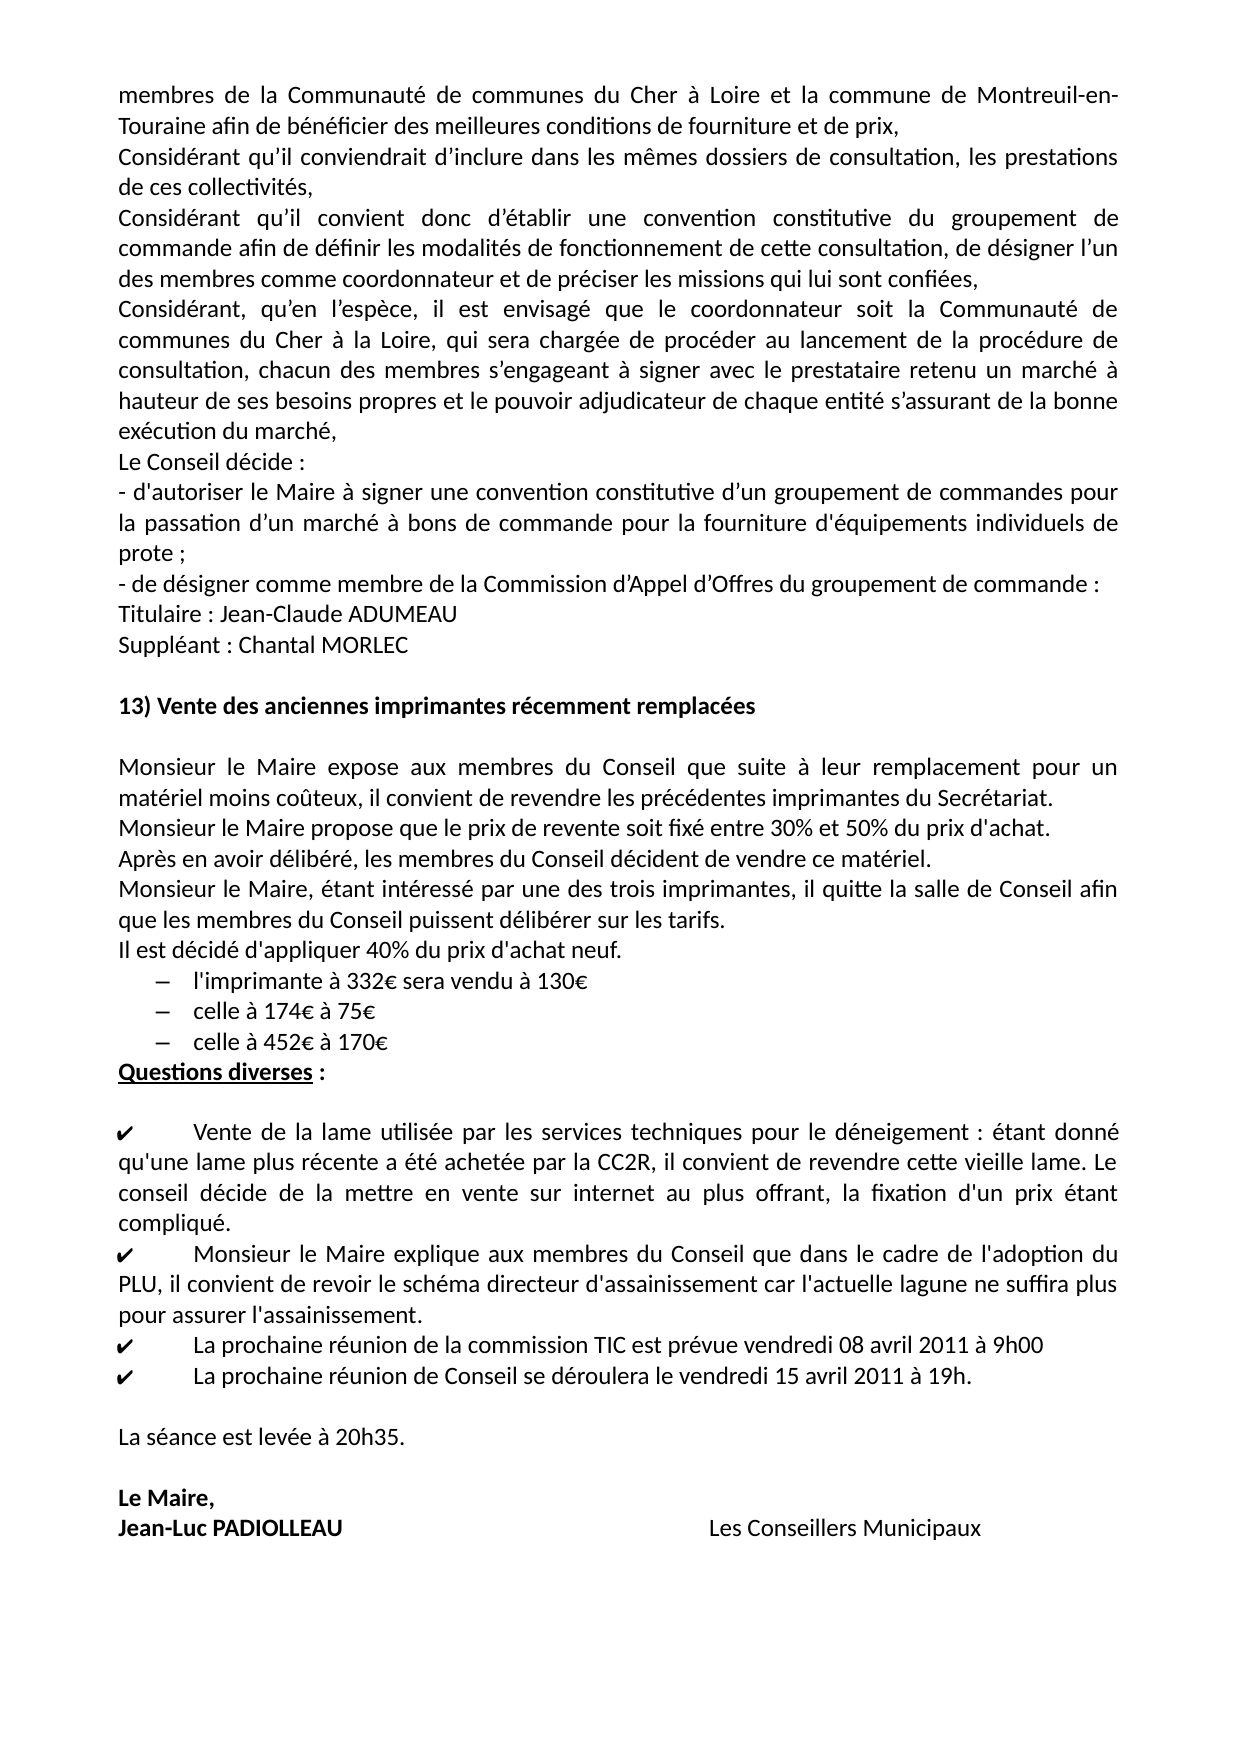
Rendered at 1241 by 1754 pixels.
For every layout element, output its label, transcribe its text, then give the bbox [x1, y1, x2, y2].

text Considérant qu’il convient donc d’établir une convention constitutive du groupement de commande afin de définir les modalités de fonctionnement de cette consultation, de désigner l’un des membres comme coordonnateur et de préciser les missions qui lui sont confiées, [118, 202, 1120, 293]
text La séance est levée à 20h35. [118, 1421, 1120, 1451]
text Le Maire, [118, 1482, 1120, 1512]
list celle à 174€ à 75€ [156, 995, 1120, 1026]
text Considérant qu’il conviendrait d’inclure dans les mêmes dossiers de consultation, les prestations de ces collectivités, [118, 141, 1120, 202]
text Il est décidé d'appliquer 40% du prix d'achat neuf. [118, 934, 1120, 965]
list celle à 452€ à 170€ [156, 1026, 1120, 1056]
list Monsieur le Maire explique aux membres du Conseil que dans le cadre de l'adoption du PLU, il convient de revoir le schéma directeur d'assainissement car l'actuelle lagune ne suffira plus pour assurer l'assainissement. [117, 1238, 1120, 1329]
list l'imprimante à 332€ sera vendu à 130€ [156, 965, 1120, 995]
text - de désigner comme membre de la Commission d’Appel d’Offres du groupement de commande : [118, 568, 1120, 598]
text Monsieur le Maire propose que le prix de revente soit fixé entre 30% et 50% du prix d'achat. [118, 812, 1120, 843]
text Suppléant : Chantal MORLEC [118, 629, 1120, 659]
text Jean-Luc PADIOLLEAU Les Conseillers Municipaux [118, 1512, 1120, 1543]
list Vente de la lame utilisée par les services techniques pour le déneigement : étant donné qu'une lame plus récente a été achetée par la CC2R, il convient de revendre cette vieille lame. Le conseil décide de la mettre en vente sur internet au plus offrant, la fixation d'un prix étant compliqué. [117, 1116, 1120, 1238]
text Après en avoir délibéré, les membres du Conseil décident de vendre ce matériel. [118, 843, 1120, 873]
text Titulaire : Jean-Claude ADUMEAU [118, 598, 1120, 629]
text 13) Vente des anciennes imprimantes récemment remplacées [118, 690, 1120, 721]
list La prochaine réunion de Conseil se déroulera le vendredi 15 avril 2011 à 19h. [117, 1360, 1120, 1390]
text Le Conseil décide : [118, 446, 1120, 476]
text - d'autoriser le Maire à signer une convention constitutive d’un groupement de commandes pour la passation d’un marché à bons de commande pour la fourniture d'équipements individuels de prote ; [118, 476, 1120, 568]
text Monsieur le Maire, étant intéressé par une des trois imprimantes, il quitte la salle de Conseil afin que les membres du Conseil puissent délibérer sur les tarifs. [118, 873, 1120, 934]
text Questions diverses : [118, 1056, 1120, 1087]
text Monsieur le Maire expose aux membres du Conseil que suite à leur remplacement pour un matériel moins coûteux, il convient de revendre les précédentes imprimantes du Secrétariat. [118, 751, 1120, 812]
text Considérant, qu’en l’espèce, il est envisagé que le coordonnateur soit la Communauté de communes du Cher à la Loire, qui sera chargée de procéder au lancement de la procédure de consultation, chacun des membres s’engageant à signer avec le prestataire retenu un marché à hauteur de ses besoins propres et le pouvoir adjudicateur de chaque entité s’assurant de la bonne exécution du marché, [118, 293, 1120, 446]
list La prochaine réunion de la commission TIC est prévue vendredi 08 avril 2011 à 9h00 [117, 1329, 1120, 1360]
text membres de la Communauté de communes du Cher à Loire et la commune de Montreuil-en-Touraine afin de bénéficier des meilleures conditions de fourniture et de prix, [118, 80, 1120, 141]
